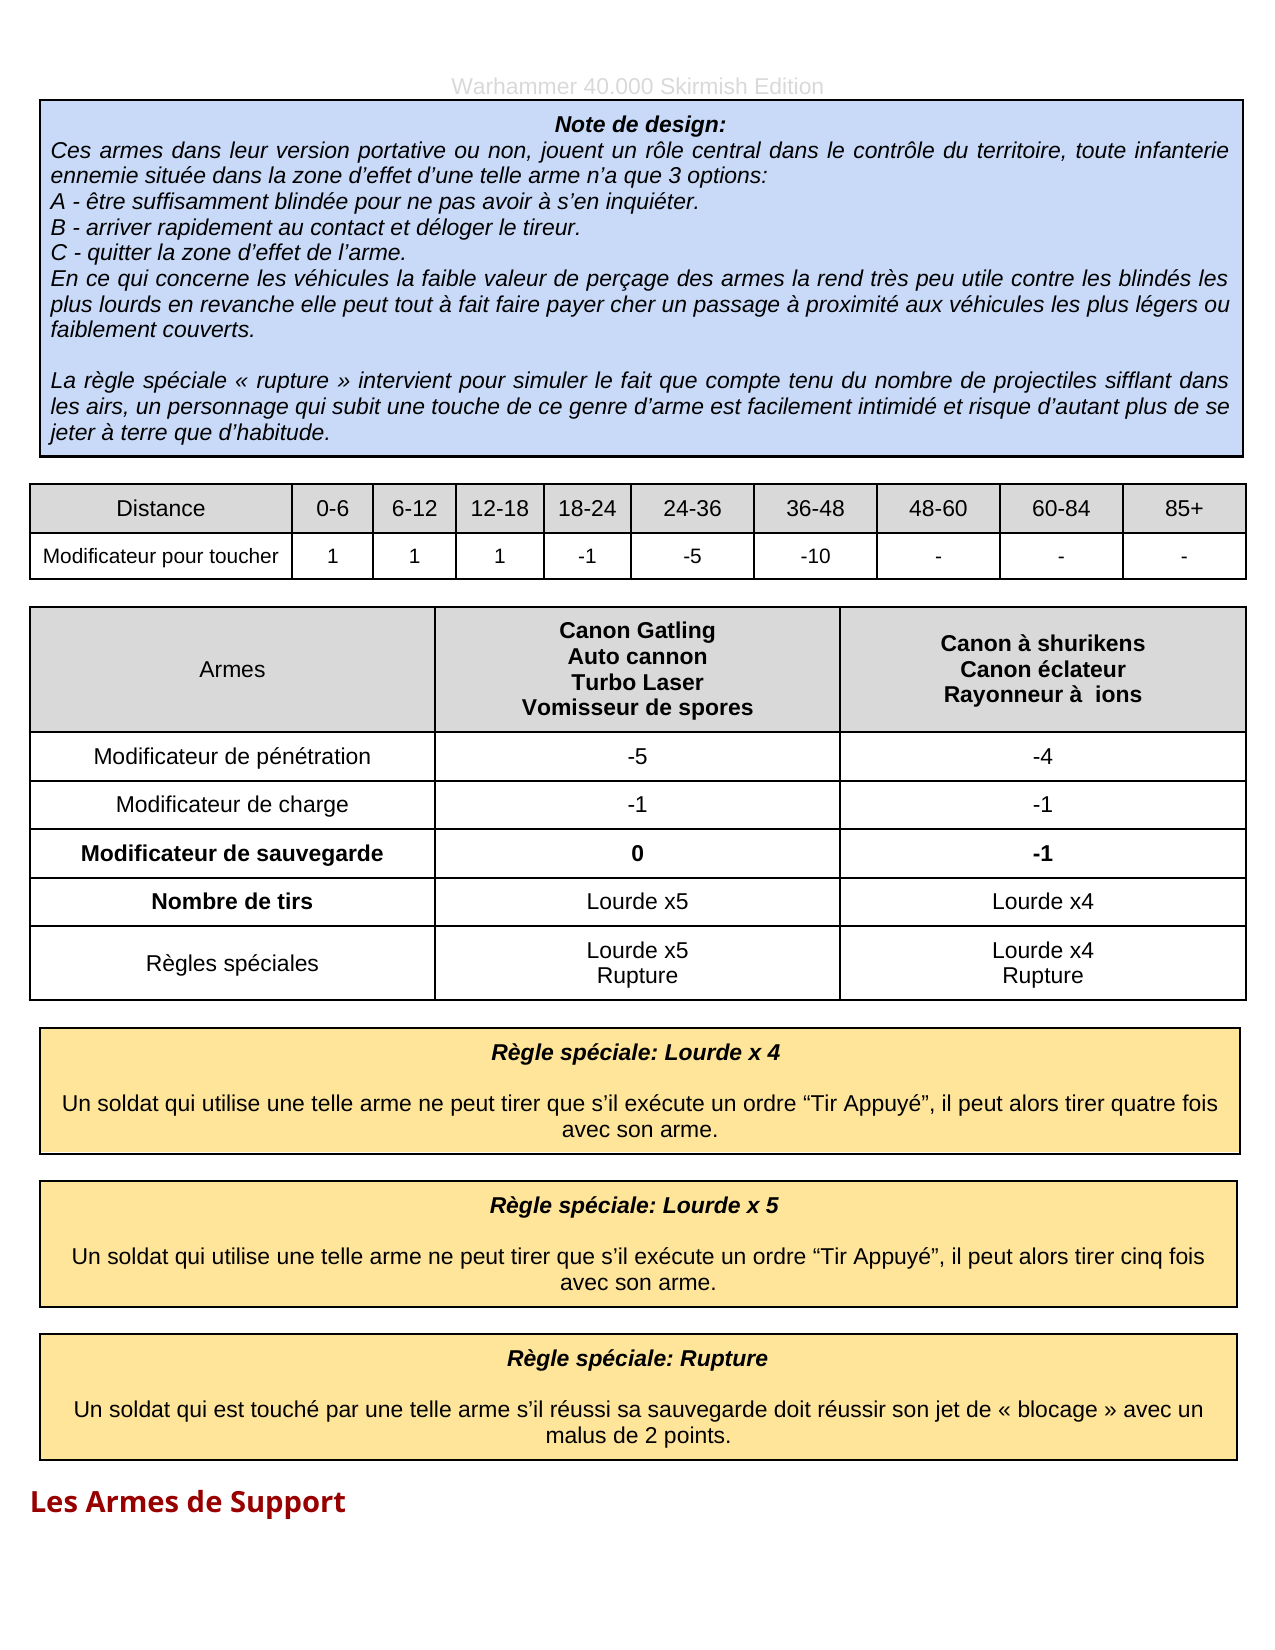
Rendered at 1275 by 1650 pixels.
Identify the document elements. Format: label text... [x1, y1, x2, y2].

table_cell -1 [841, 830, 1245, 877]
table_header Canon à shurikens Canon éclateur Rayonneur à ions [841, 608, 1245, 731]
table_cell Modificateur pour toucher [31, 534, 291, 578]
table_cell Lourde x5 Rupture [436, 927, 839, 999]
table_cell -10 [755, 534, 876, 578]
table_cell Nombre de tirs [31, 879, 434, 925]
table_header Règle spéciale: Lourde x 4 Un soldat qui utilise une telle arme ne peut tirer que s’il exécute un ordre “Tir Appuyé”, il peut alors tirer quatre fois avec son arme. [41, 1029, 1239, 1152]
table_header 60-84 [1001, 485, 1122, 532]
table_cell - [878, 534, 999, 578]
table_header 6-12 [374, 485, 455, 532]
table_cell Lourde x4 [841, 879, 1245, 925]
subtitle Les Armes de Support [29, 1482, 1246, 1521]
table_cell 1 [293, 534, 372, 578]
table_cell Modificateur de sauvegarde [31, 830, 434, 877]
table_header 24-36 [632, 485, 753, 532]
table_cell - [1124, 534, 1245, 578]
table_header 18-24 [545, 485, 630, 532]
table_header 12-18 [457, 485, 543, 532]
table_cell -1 [841, 782, 1245, 828]
table_cell -1 [545, 534, 630, 578]
table_header Distance [31, 485, 291, 532]
table_cell - [1001, 534, 1122, 578]
table_cell -1 [436, 782, 839, 828]
table_cell 1 [457, 534, 543, 578]
table_cell 0 [436, 830, 839, 877]
table_header 0-6 [293, 485, 372, 532]
table_header 48-60 [878, 485, 999, 532]
table_cell Règles spéciales [31, 927, 434, 999]
table_header 85+ [1124, 485, 1245, 532]
table_cell 1 [374, 534, 455, 578]
table_cell Modificateur de charge [31, 782, 434, 828]
table_header Règle spéciale: Rupture Un soldat qui est touché par une telle arme s’il réussi sa sauvegarde doit réussir son jet de « blocage » avec un malus de 2 points. [41, 1335, 1236, 1459]
table_header Armes [31, 608, 434, 731]
table_cell -5 [436, 733, 839, 779]
table_cell -5 [632, 534, 753, 578]
table_header Canon Gatling Auto cannon Turbo Laser Vomisseur de spores [436, 608, 839, 731]
table_header Règle spéciale: Lourde x 5 Un soldat qui utilise une telle arme ne peut tirer que s’il exécute un ordre “Tir Appuyé”, il peut alors tirer cinq fois avec son arme. [41, 1182, 1236, 1306]
table_cell Lourde x4 Rupture [841, 927, 1245, 999]
table_header Note de design: Ces armes dans leur version portative ou non, jouent un rôle central dans le contrôle du territoire, toute infanterie ennemie située dans la zone d’effet d’une telle arme n’a que 3 options: A - être suffisamment blindée pour ne pas avoir à s’en inquiéter. B - arriver rapidement au contact et déloger le tireur. C - quitter la zone d’effet de l’arme. En ce qui concerne les véhicules la faible valeur de perçage des armes la rend très peu utile contre les blindés les plus lourds en revanche elle peut tout à fait faire payer cher un passage à proximité aux véhicules les plus légers ou faiblement couverts. La règle spéciale « rupture » intervient pour simuler le fait que compte tenu du nombre de projectiles sifflant dans les airs, un personnage qui subit une touche de ce genre d’arme est facilement intimidé et risque d’autant plus de se jeter à terre que d’habitude. [41, 101, 1242, 455]
table_cell Modificateur de pénétration [31, 733, 434, 779]
table_cell Lourde x5 [436, 879, 839, 925]
table_cell -4 [841, 733, 1245, 779]
table_header 36-48 [755, 485, 876, 532]
